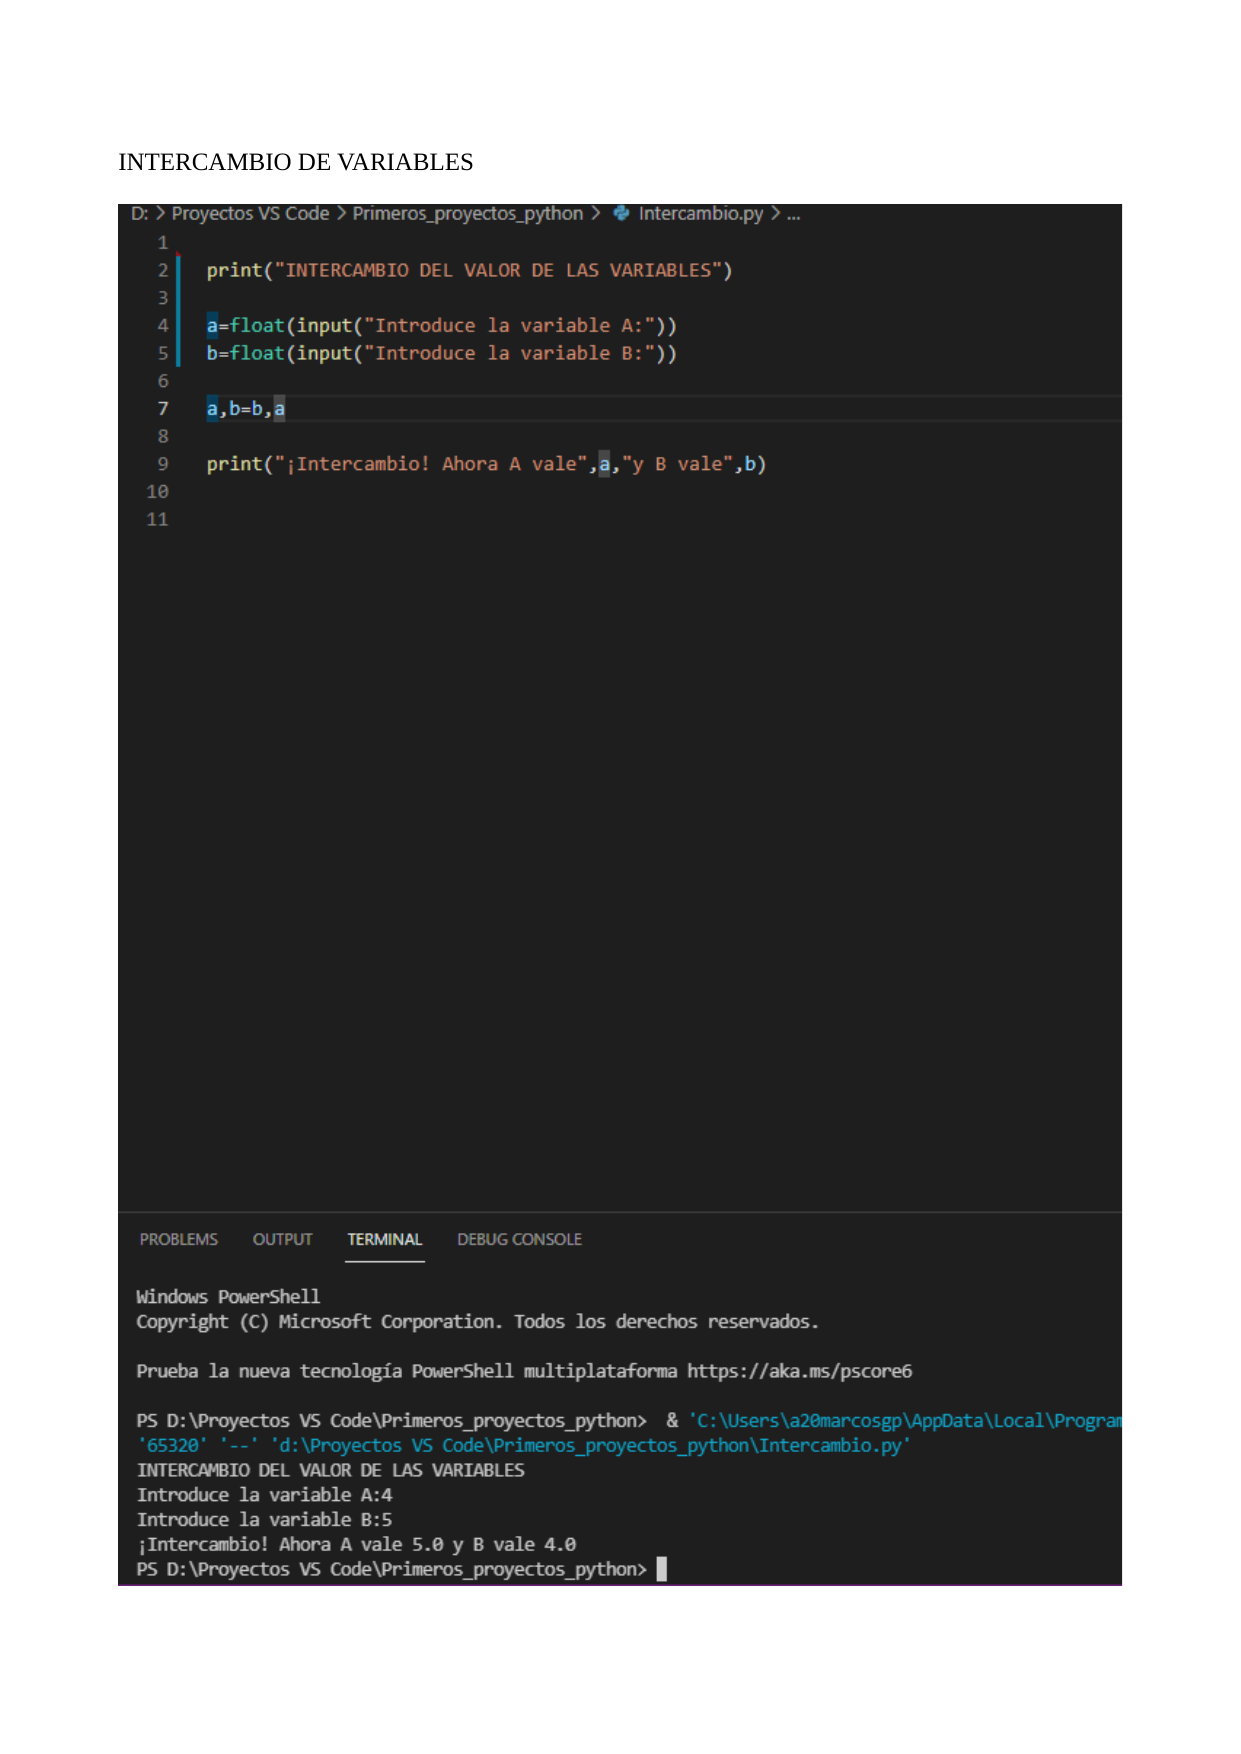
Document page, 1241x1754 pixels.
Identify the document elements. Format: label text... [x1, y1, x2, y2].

text INTERCAMBIO DE VARIABLES [118, 147, 1122, 176]
picture [118, 204, 1123, 1586]
